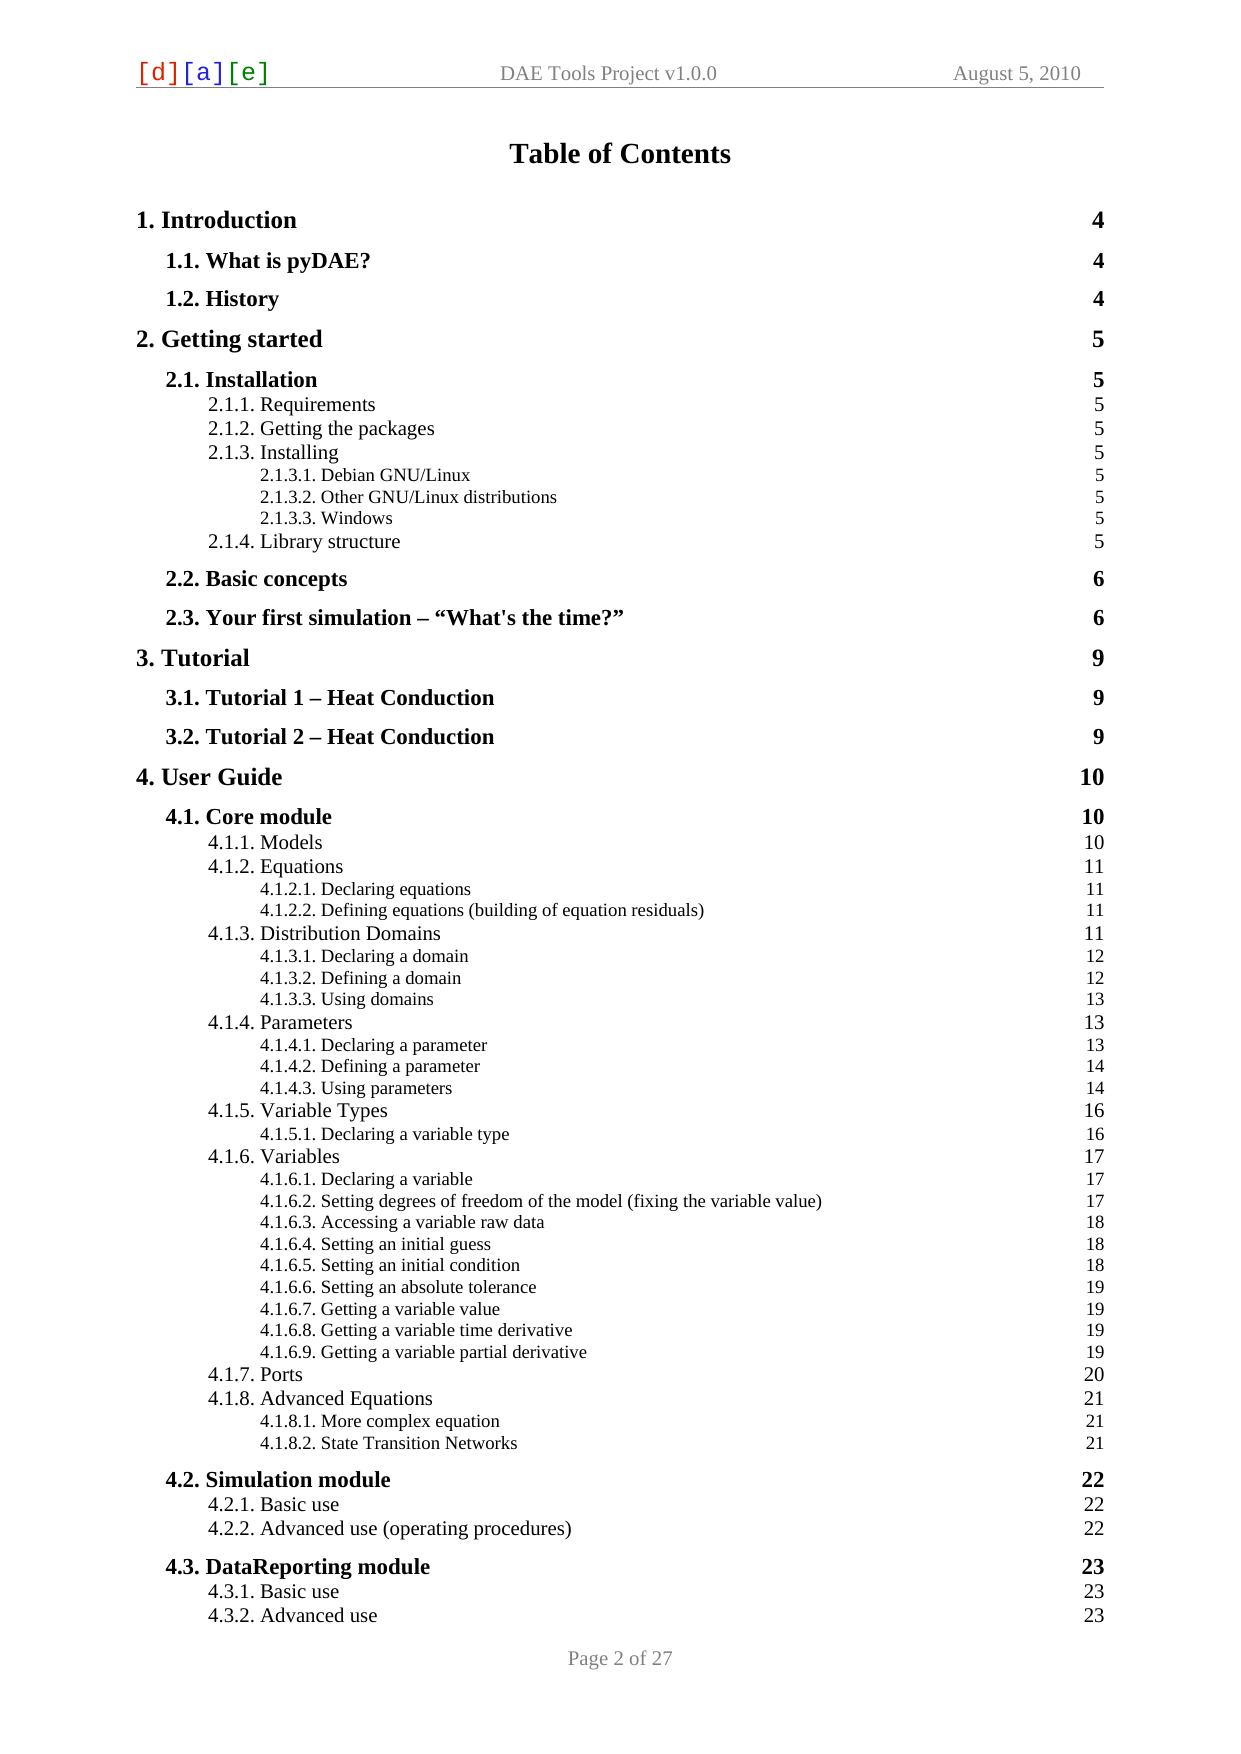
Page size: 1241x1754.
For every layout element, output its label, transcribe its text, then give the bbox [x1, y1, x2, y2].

text 2.1.2. Getting the packages 5 [208, 416, 1104, 440]
text 1. Introduction 4 [136, 205, 1104, 234]
text 4.3. DataReporting module 23 [165, 1553, 1104, 1579]
text 4.1.4. Parameters 13 [208, 1010, 1104, 1034]
text 3.1. Tutorial 1 – Heat Conduction 9 [165, 684, 1104, 711]
text 4.1.5.1. Declaring a variable type 16 [260, 1122, 1104, 1144]
text 2.1.3.2. Other GNU/Linux distributions 5 [260, 486, 1104, 507]
text 4. User Guide 10 [136, 762, 1104, 791]
text 4.1.6.8. Getting a variable time derivative 19 [260, 1319, 1104, 1341]
text 4.3.2. Advanced use 23 [208, 1603, 1104, 1627]
text 2.1.3. Installing 5 [208, 440, 1104, 464]
text 4.1.8. Advanced Equations 21 [208, 1386, 1104, 1410]
text 4.1.6.1. Declaring a variable 17 [260, 1168, 1104, 1190]
text 4.2. Simulation module 22 [165, 1466, 1104, 1492]
text 4.2.1. Basic use 22 [208, 1492, 1104, 1516]
text 4.1.3.3. Using domains 13 [260, 988, 1104, 1010]
text 2.2. Basic concepts 6 [165, 565, 1104, 592]
text 2.3. Your first simulation – “What's the time?” 6 [165, 604, 1104, 631]
text 2.1.3.3. Windows 5 [260, 507, 1104, 529]
text 4.1.6.4. Setting an initial guess 18 [260, 1233, 1104, 1254]
text 4.1.8.1. More complex equation 21 [260, 1410, 1104, 1432]
text 4.1.6.5. Setting an initial condition 18 [260, 1254, 1104, 1276]
text 4.1.6.3. Accessing a variable raw data 18 [260, 1211, 1104, 1233]
text 2.1.4. Library structure 5 [208, 529, 1104, 553]
subtitle Table of Contents [136, 136, 1104, 169]
text 4.1.3. Distribution Domains 11 [208, 921, 1104, 945]
text 4.1.1. Models 10 [208, 830, 1104, 854]
text 4.1.3.1. Declaring a domain 12 [260, 945, 1104, 967]
text 4.1.3.2. Defining a domain 12 [260, 967, 1104, 988]
text 4.1.4.2. Defining a parameter 14 [260, 1055, 1104, 1077]
text 4.1.2. Equations 11 [208, 854, 1104, 878]
text 2. Getting started 5 [136, 324, 1104, 353]
text 4.1.6. Variables 17 [208, 1144, 1104, 1168]
text 4.2.2. Advanced use (operating procedures) 22 [208, 1516, 1104, 1540]
text 3.2. Tutorial 2 – Heat Conduction 9 [165, 723, 1104, 749]
text 4.1.4.1. Declaring a parameter 13 [260, 1034, 1104, 1055]
text 4.1.8.2. State Transition Networks 21 [260, 1432, 1104, 1453]
text 1.2. History 4 [165, 286, 1104, 312]
text 4.1.6.6. Setting an absolute tolerance 19 [260, 1276, 1104, 1297]
text 4.1.6.7. Getting a variable value 19 [260, 1297, 1104, 1319]
text 4.1.2.2. Defining equations (building of equation residuals) 11 [260, 899, 1104, 921]
text 4.1.2.1. Declaring equations 11 [260, 878, 1104, 899]
text 4.1. Core module 10 [165, 803, 1104, 830]
text 2.1. Installation 5 [165, 366, 1104, 392]
text 4.1.5. Variable Types 16 [208, 1098, 1104, 1122]
text 4.1.7. Ports 20 [208, 1362, 1104, 1386]
text 4.1.6.2. Setting degrees of freedom of the model (fixing the variable value) 17 [260, 1190, 1104, 1211]
text 2.1.3.1. Debian GNU/Linux 5 [260, 464, 1104, 486]
text 3. Tutorial 9 [136, 643, 1104, 672]
text 4.1.4.3. Using parameters 14 [260, 1077, 1104, 1098]
text 4.1.6.9. Getting a variable partial derivative 19 [260, 1341, 1104, 1362]
text 2.1.1. Requirements 5 [208, 392, 1104, 416]
text 4.3.1. Basic use 23 [208, 1579, 1104, 1603]
text 1.1. What is pyDAE? 4 [165, 247, 1104, 273]
